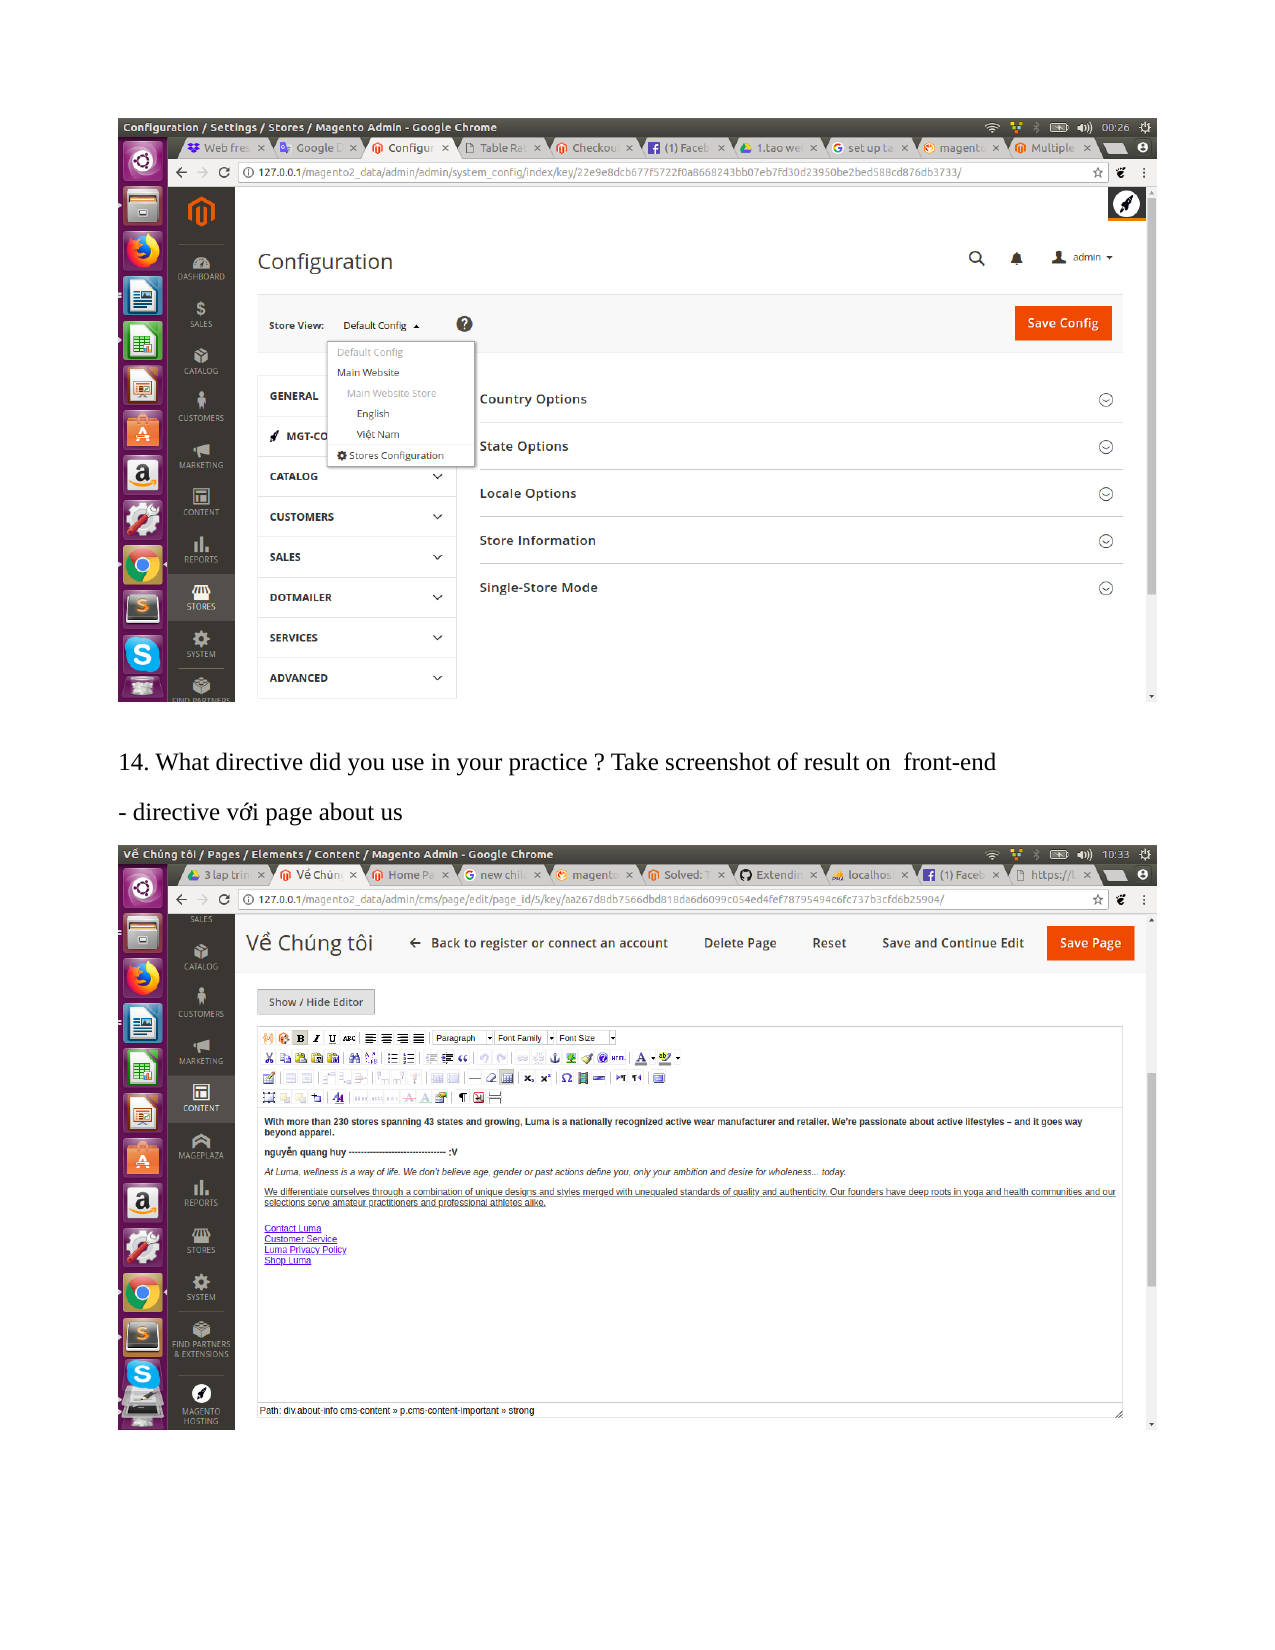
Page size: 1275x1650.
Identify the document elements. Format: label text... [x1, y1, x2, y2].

picture [118, 118, 1157, 702]
text 14. What directive did you use in your practice ? Take screenshot of result on front-end [118, 747, 1157, 776]
picture [118, 845, 1157, 1430]
text - directive với page about us [118, 797, 1157, 825]
